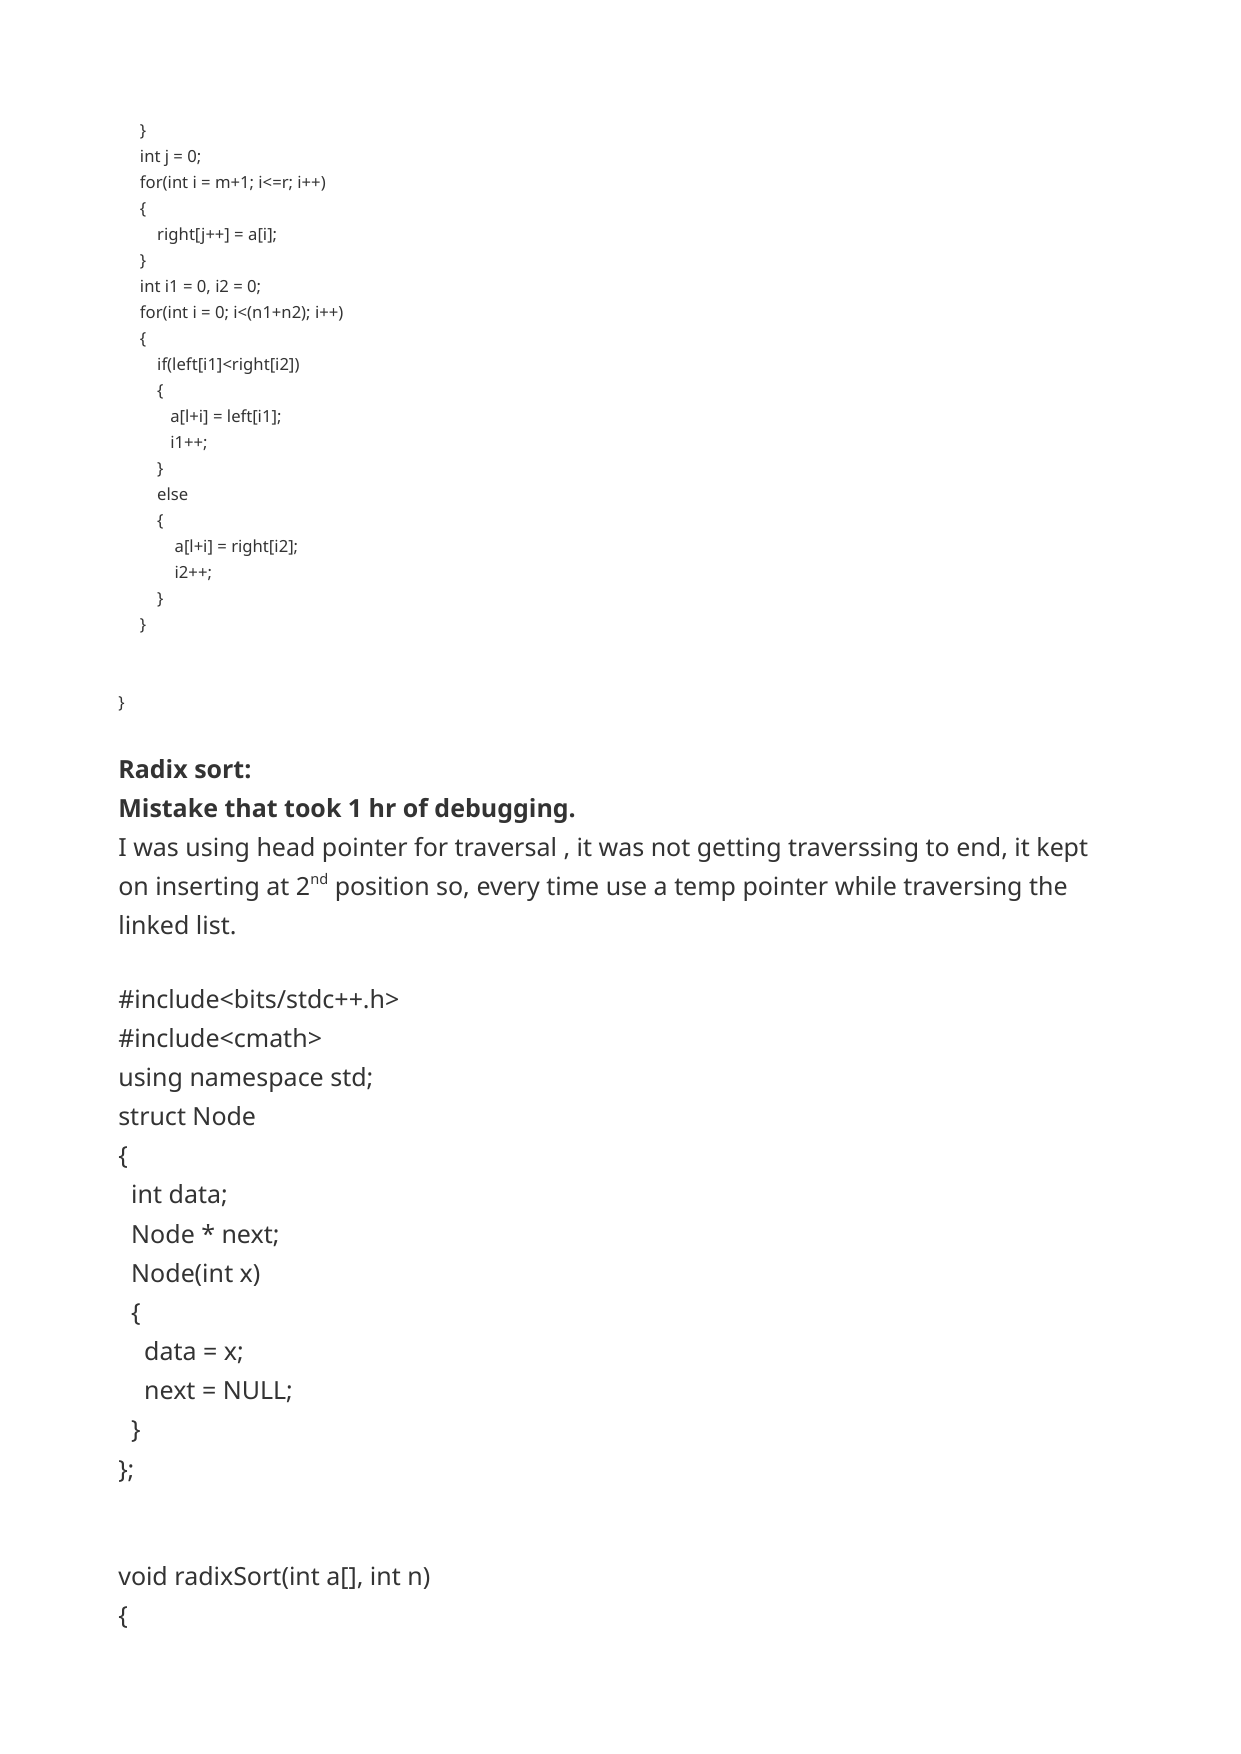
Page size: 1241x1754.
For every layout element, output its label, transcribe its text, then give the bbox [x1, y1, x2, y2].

text data = x; [118, 1334, 1122, 1368]
text { [118, 509, 1122, 531]
text { [118, 378, 1122, 401]
text a[l+i] = left[i1]; [118, 404, 1122, 427]
text } [118, 691, 1122, 714]
text if(left[i1]<right[i2]) [118, 352, 1122, 375]
text next = NULL; [118, 1373, 1122, 1407]
text { [118, 1138, 1122, 1172]
text struct Node [118, 1099, 1122, 1133]
text } [118, 613, 1122, 636]
text }; [118, 1451, 1122, 1485]
text i1++; [118, 431, 1122, 453]
text using namespace std; [118, 1059, 1122, 1094]
text { [118, 196, 1122, 219]
text } [118, 587, 1122, 609]
text Node * next; [118, 1216, 1122, 1250]
text Radix sort: [118, 751, 1122, 785]
text int data; [118, 1177, 1122, 1211]
text for(int i = 0; i<(n1+n2); i++) [118, 300, 1122, 323]
text { [118, 1598, 1122, 1632]
text } [118, 118, 1122, 141]
text else [118, 483, 1122, 505]
text #include<cmath> [118, 1020, 1122, 1054]
text I was using head pointer for traversal , it was not getting traverssing to end, it kept on inserting at 2nd position so, every time use a temp pointer while traversing the linked list. [118, 829, 1122, 942]
text Mistake that took 1 hr of debugging. [118, 790, 1122, 824]
text { [118, 1294, 1122, 1329]
text a[l+i] = right[i2]; [118, 535, 1122, 557]
text #include<bits/stdc++.h> [118, 981, 1122, 1015]
text right[j++] = a[i]; [118, 222, 1122, 245]
text Node(int x) [118, 1255, 1122, 1289]
text int i1 = 0, i2 = 0; [118, 274, 1122, 297]
text i2++; [118, 561, 1122, 583]
text } [118, 248, 1122, 271]
text { [118, 326, 1122, 349]
text for(int i = m+1; i<=r; i++) [118, 170, 1122, 193]
text void radixSort(int a[], int n) [118, 1559, 1122, 1593]
text } [118, 457, 1122, 479]
text int j = 0; [118, 144, 1122, 167]
text } [118, 1412, 1122, 1446]
